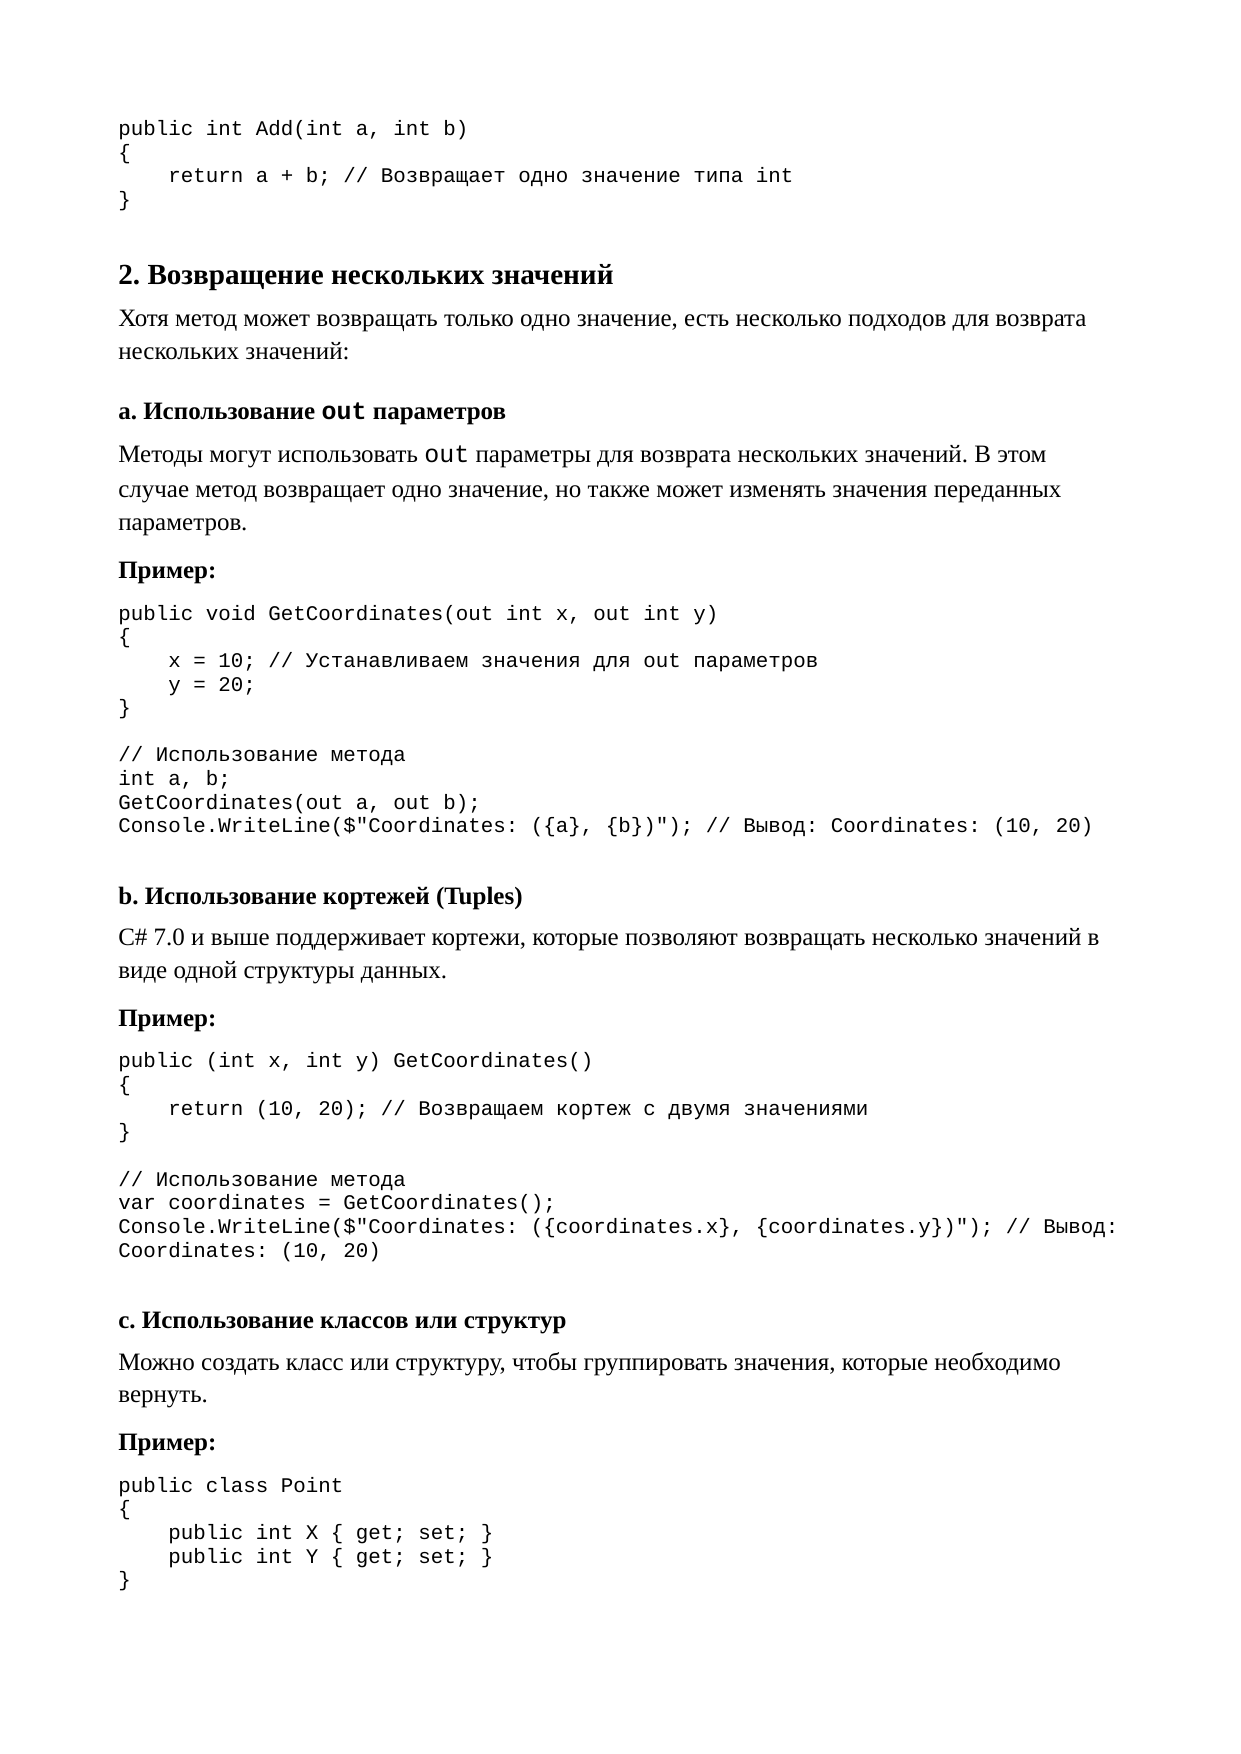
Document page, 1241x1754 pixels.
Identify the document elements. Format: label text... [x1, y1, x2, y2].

text public (int x, int y) GetCoordinates() [118, 1051, 1122, 1074]
text Можно создать класс или структуру, чтобы группировать значения, которые необходимо вернуть. [118, 1347, 1122, 1408]
text public void GetCoordinates(out int x, out int y) [118, 603, 1122, 626]
text Хотя метод может возвращать только одно значение, есть несколько подходов для возврата нескольких значений: [118, 303, 1122, 364]
text Пример: [118, 1427, 1122, 1456]
text Пример: [118, 1003, 1122, 1032]
text } [118, 1121, 1122, 1145]
text // Использование метода [118, 1169, 1122, 1192]
text C# 7.0 и выше поддерживает кортежи, которые позволяют возвращать несколько значений в виде одной структуры данных. [118, 922, 1122, 984]
text Пример: [118, 555, 1122, 584]
text return (10, 20); // Возвращаем кортеж с двумя значениями [118, 1098, 1122, 1121]
text var coordinates = GetCoordinates(); [118, 1192, 1122, 1216]
text Console.WriteLine($"Coordinates: ({a}, {b})"); // Вывод: Coordinates: (10, 20) [118, 815, 1122, 839]
text public int Y { get; set; } [118, 1546, 1122, 1569]
text public int X { get; set; } [118, 1522, 1122, 1546]
text } [118, 1569, 1122, 1593]
text // Использование метода [118, 744, 1122, 768]
text y = 20; [118, 673, 1122, 697]
text public int Add(int a, int b) [118, 118, 1122, 142]
subtitle 2. Возвращение нескольких значений [118, 257, 1122, 290]
text Методы могут использовать out параметры для возврата нескольких значений. В этом случае метод возвращает одно значение, но также может изменять значения переданных параметров. [118, 439, 1122, 536]
subtitle a. Использование out параметров [118, 396, 1122, 427]
text public class Point [118, 1475, 1122, 1498]
text return a + b; // Возвращает одно значение типа int [118, 165, 1122, 189]
text Console.WriteLine($"Coordinates: ({coordinates.x}, {coordinates.y})"); // Вывод: Coordinates: (10, 20) [118, 1216, 1122, 1263]
subtitle b. Использование кортежей (Tuples) [118, 881, 1122, 910]
text } [118, 189, 1122, 213]
text } [118, 697, 1122, 721]
text { [118, 1074, 1122, 1098]
text { [118, 1498, 1122, 1522]
subtitle c. Использование классов или структур [118, 1305, 1122, 1334]
text { [118, 142, 1122, 165]
text { [118, 626, 1122, 650]
text GetCoordinates(out a, out b); [118, 792, 1122, 815]
text x = 10; // Устанавливаем значения для out параметров [118, 650, 1122, 673]
text int a, b; [118, 768, 1122, 792]
